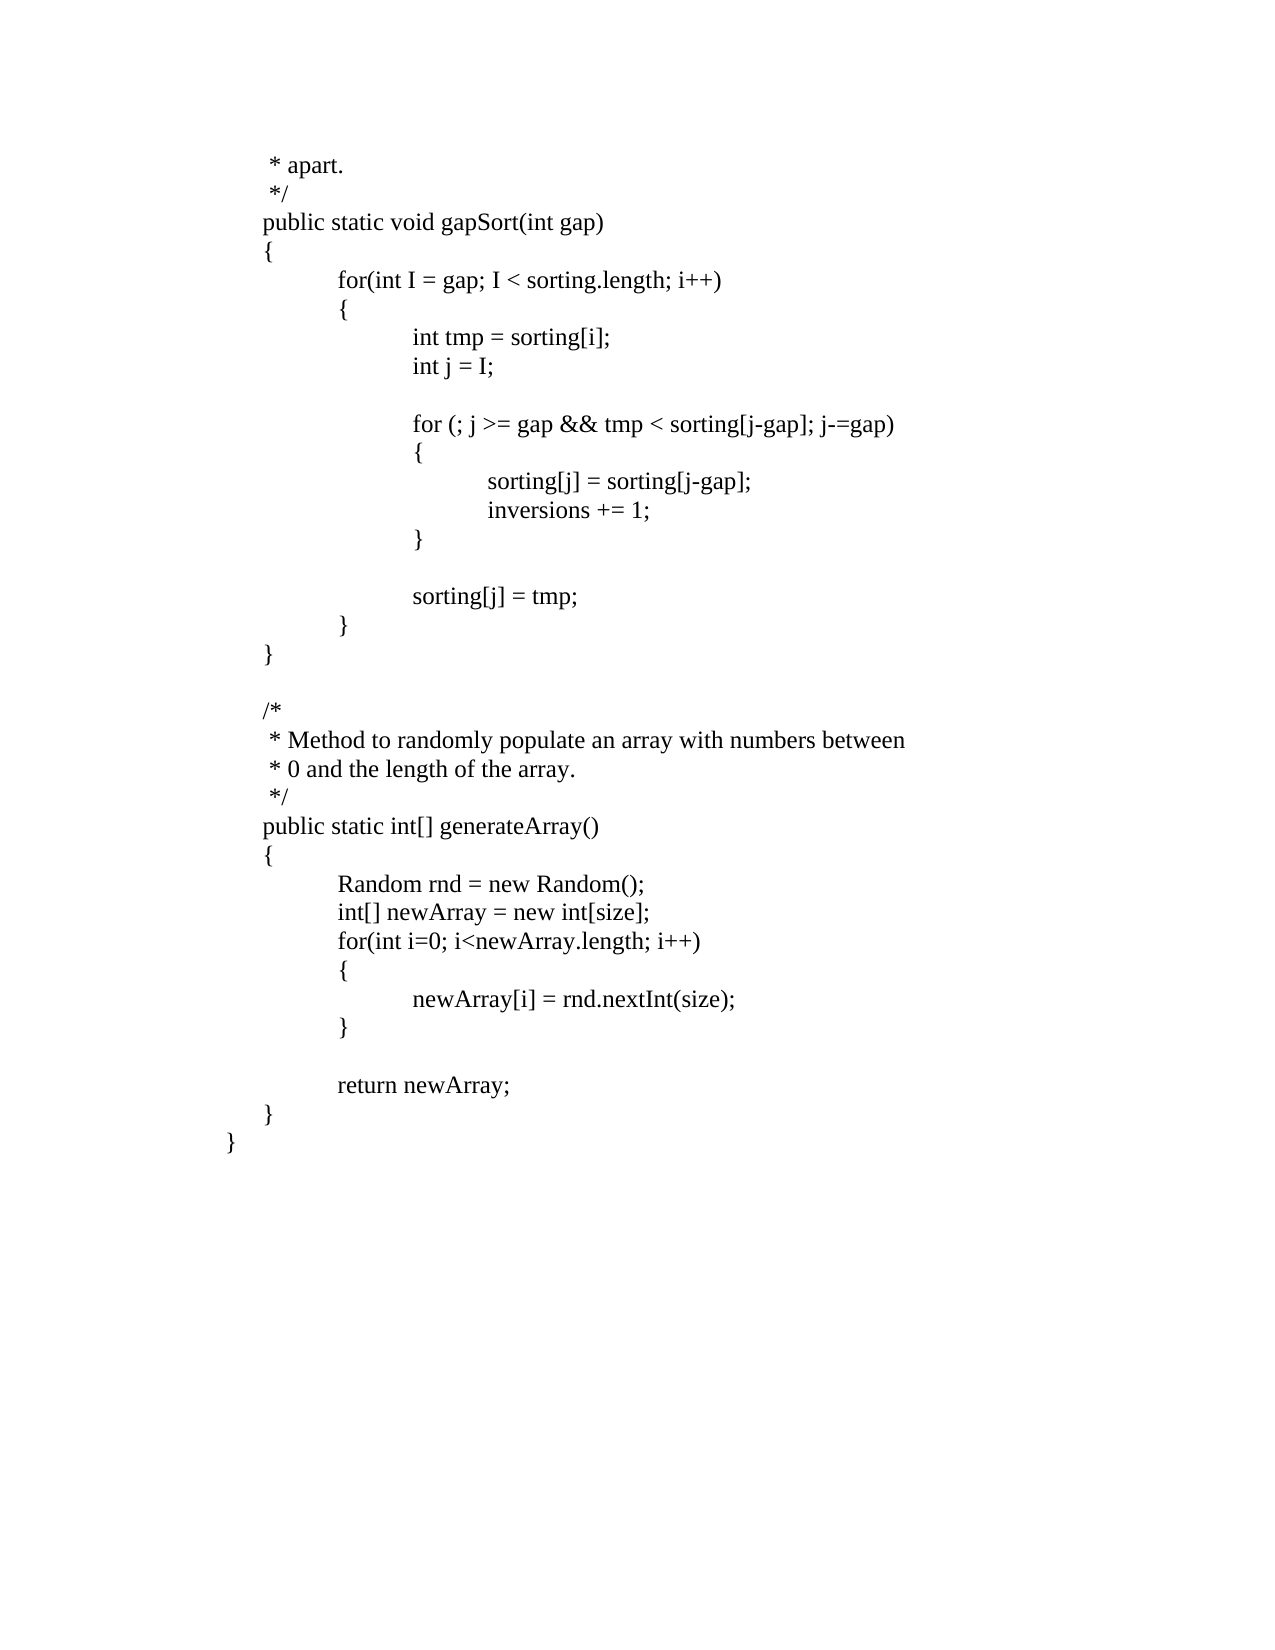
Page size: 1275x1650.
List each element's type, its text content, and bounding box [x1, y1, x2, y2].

text inversions += 1; [187, 495, 1087, 524]
text { [187, 294, 1087, 322]
text for(int I = gap; I < sorting.length; i++) [187, 265, 1087, 294]
text } [187, 610, 1087, 639]
text { [187, 236, 1087, 265]
text int j = I; [187, 351, 1087, 380]
text { [187, 840, 1087, 869]
text */ [187, 782, 1087, 811]
text * 0 and the length of the array. [187, 754, 1087, 782]
text Random rnd = new Random(); [187, 869, 1087, 897]
text int tmp = sorting[i]; [187, 322, 1087, 351]
text { [187, 955, 1087, 984]
text * Method to randomly populate an array with numbers between [187, 725, 1087, 754]
text sorting[j] = sorting[j-gap]; [187, 466, 1087, 495]
text public static int[] generateArray() [187, 811, 1087, 840]
text * apart. [187, 150, 1087, 179]
text } [187, 1127, 1087, 1156]
text sorting[j] = tmp; [187, 581, 1087, 610]
text public static void gapSort(int gap) [187, 207, 1087, 236]
text } [187, 1012, 1087, 1041]
text for (; j >= gap && tmp < sorting[j-gap]; j-=gap) [187, 409, 1087, 437]
text /* [187, 696, 1087, 725]
text { [187, 437, 1087, 466]
text int[] newArray = new int[size]; [187, 897, 1087, 926]
text return newArray; [187, 1070, 1087, 1099]
text newArray[i] = rnd.nextInt(size); [187, 984, 1087, 1012]
text } [187, 524, 1087, 552]
text } [187, 1099, 1087, 1127]
text */ [187, 179, 1087, 207]
text } [187, 639, 1087, 667]
text for(int i=0; i<newArray.length; i++) [187, 926, 1087, 955]
